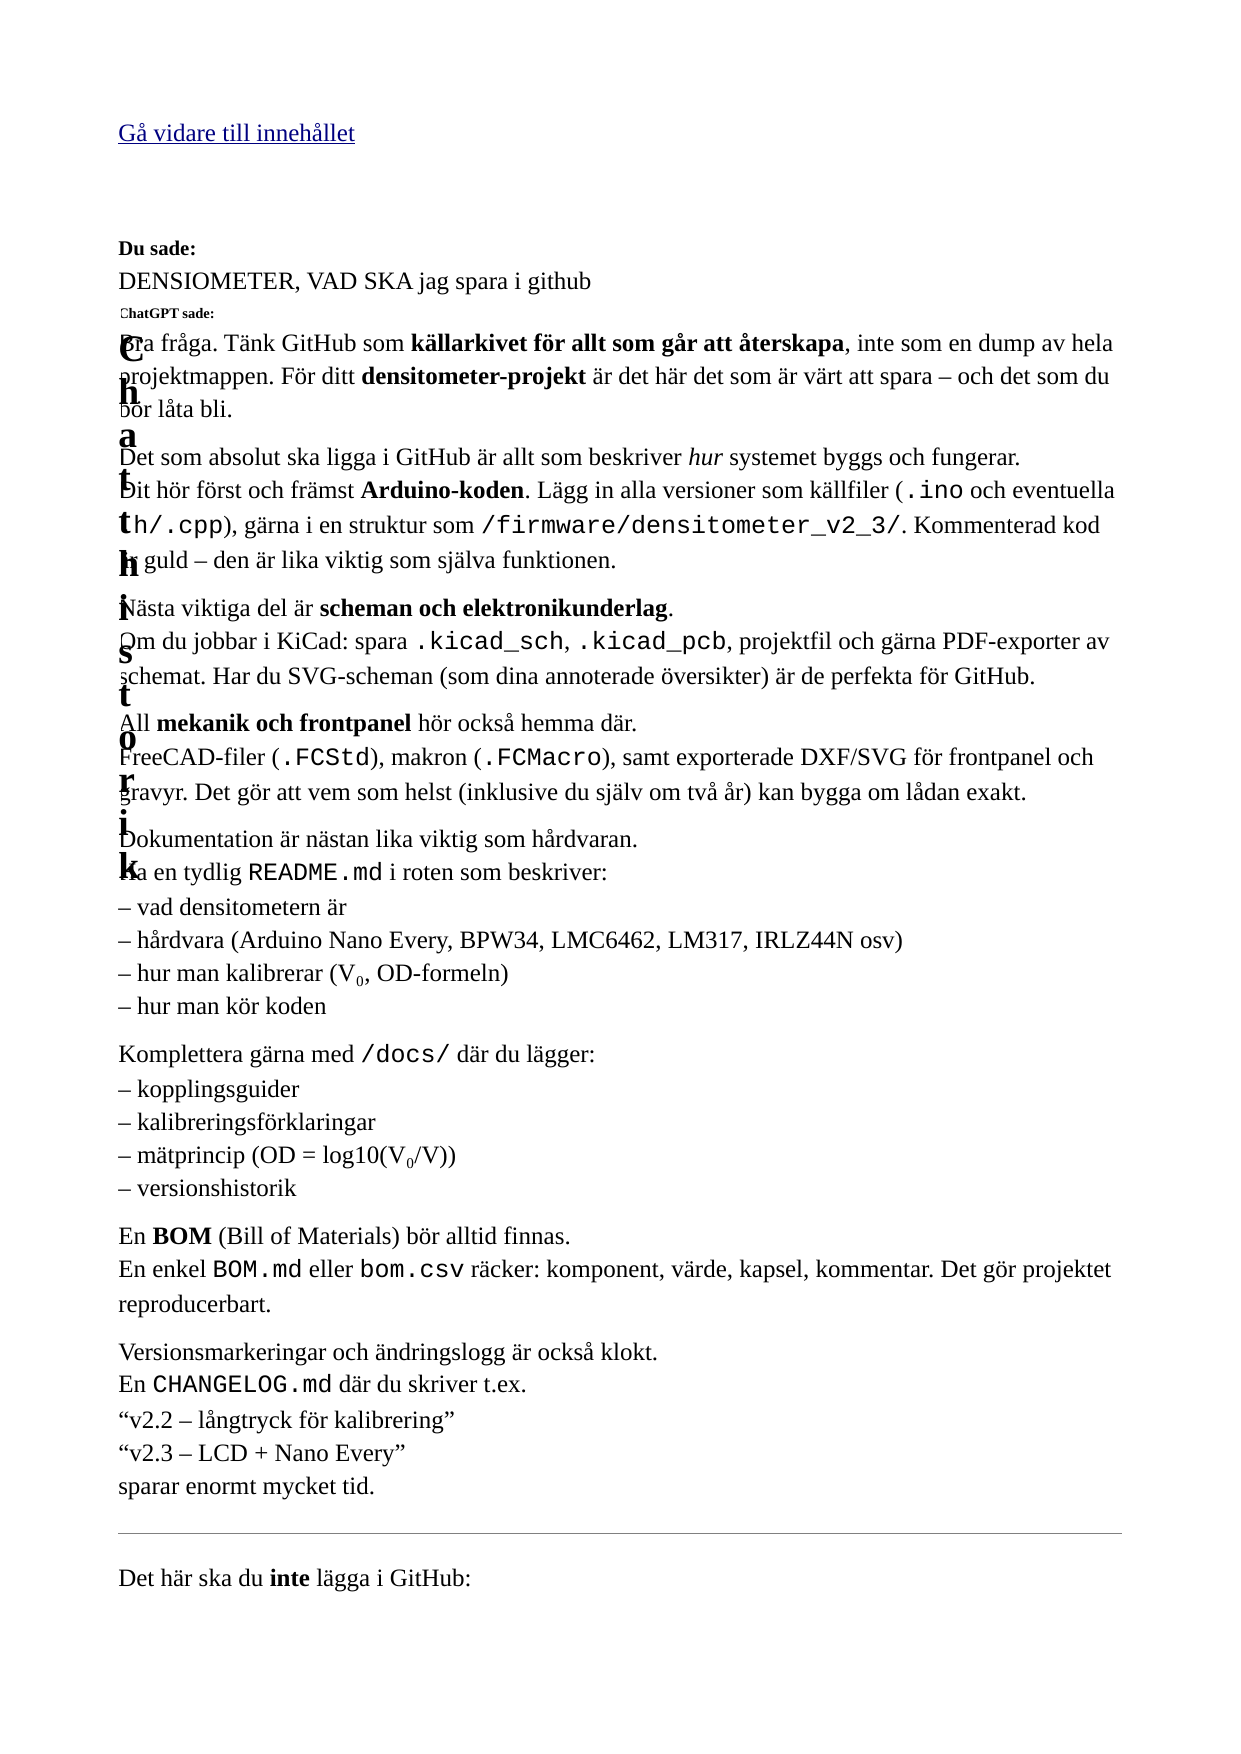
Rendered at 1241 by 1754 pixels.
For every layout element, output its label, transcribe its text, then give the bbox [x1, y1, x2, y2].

text Det som absolut ska ligga i GitHub är allt som beskriver hur systemet byggs och fungerar. Dit hör först och främst Arduino-koden. Lägg in alla versioner som källfiler (.ino och eventuella .h/.cpp), gärna i en struktur som /firmware/densitometer_v2_3/. Kommenterad kod är guld – den är lika viktig som själva funktionen. [121, 442, 1122, 574]
subtitle ChatGPT sade: [118, 305, 1122, 326]
text Dokumentation är nästan lika viktig som hårdvaran. Ha en tydlig README.md i roten som beskriver: – vad densitometern är – hårdvara (Arduino Nano Every, BPW34, LMC6462, LM317, IRLZ44N osv) – hur man kalibrerar (V₀, OD-formeln) – hur man kör koden [118, 824, 1122, 1020]
text Versionsmarkeringar och ändringslogg är också klokt. En CHANGELOG.md där du skriver t.ex. “v2.2 – långtryck för kalibrering” “v2.3 – LCD + Nano Every” sparar enormt mycket tid. [118, 1337, 1122, 1499]
text Nästa viktiga del är scheman och elektronikunderlag. Om du jobbar i KiCad: spara .kicad_sch, .kicad_pcb, projektfil och gärna PDF-exporter av schemat. Har du SVG-scheman (som dina annoterade översikter) är de perfekta för GitHub. [121, 593, 1122, 690]
text Bra fråga. Tänk GitHub som källarkivet för allt som går att återskapa, inte som en dump av hela projektmappen. För ditt densitometer-projekt är det här det som är värt att spara – och det som du bör låta bli. [121, 328, 1122, 423]
text Komplettera gärna med /docs/ där du lägger: – kopplingsguider – kalibreringsförklaringar – mätprincip (OD = log10(V₀/V)) – versionshistorik [118, 1039, 1122, 1202]
text Det här ska du inte lägga i GitHub: [118, 1563, 1122, 1591]
text DENSIOMETER, VAD SKA jag spara i github [118, 266, 1122, 295]
text En BOM (Bill of Materials) bör alltid finnas. En enkel BOM.md eller bom.csv räcker: komponent, värde, kapsel, kommentar. Det gör projektet reproducerbart. [118, 1221, 1122, 1318]
text Gå vidare till innehållet [118, 118, 1122, 147]
subtitle Du sade: [118, 236, 1122, 260]
text All mekanik och frontpanel hör också hemma där. FreeCAD-filer (.FCStd), makron (.FCMacro), samt exporterade DXF/SVG för frontpanel och gravyr. Det gör att vem som helst (inklusive du själv om två år) kan bygga om lådan exakt. [121, 708, 1122, 805]
